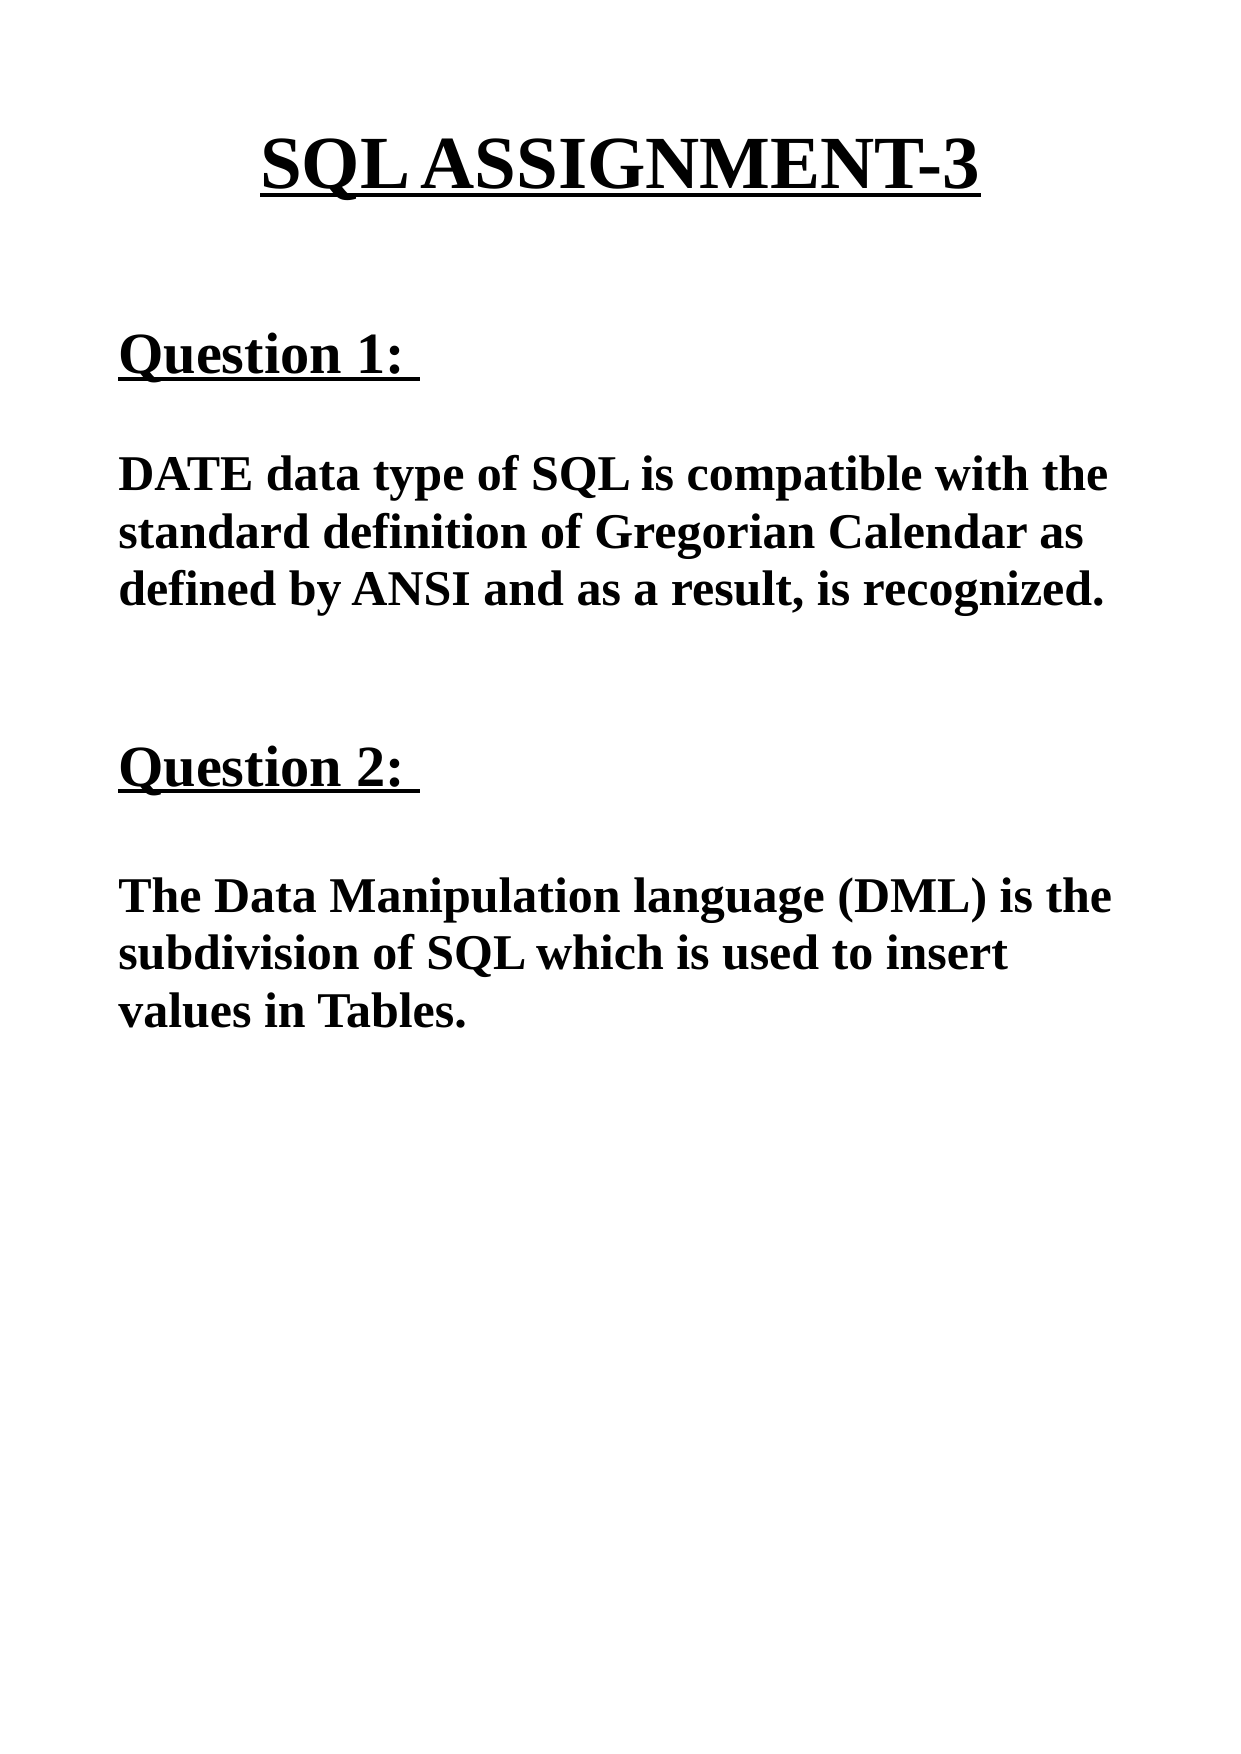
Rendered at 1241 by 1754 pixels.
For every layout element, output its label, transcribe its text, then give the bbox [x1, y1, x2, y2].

text Question 2: [118, 731, 1122, 798]
text DATE data type of SQL is compatible with the standard definition of Gregorian Calendar as defined by ANSI and as a result, is recognized. [118, 444, 1122, 616]
text The Data Manipulation language (DML) is the subdivision of SQL which is used to insert values in Tables. [118, 866, 1122, 1038]
text Question 1: [118, 319, 1122, 386]
text SQL ASSIGNMENT-3 [118, 118, 1122, 204]
